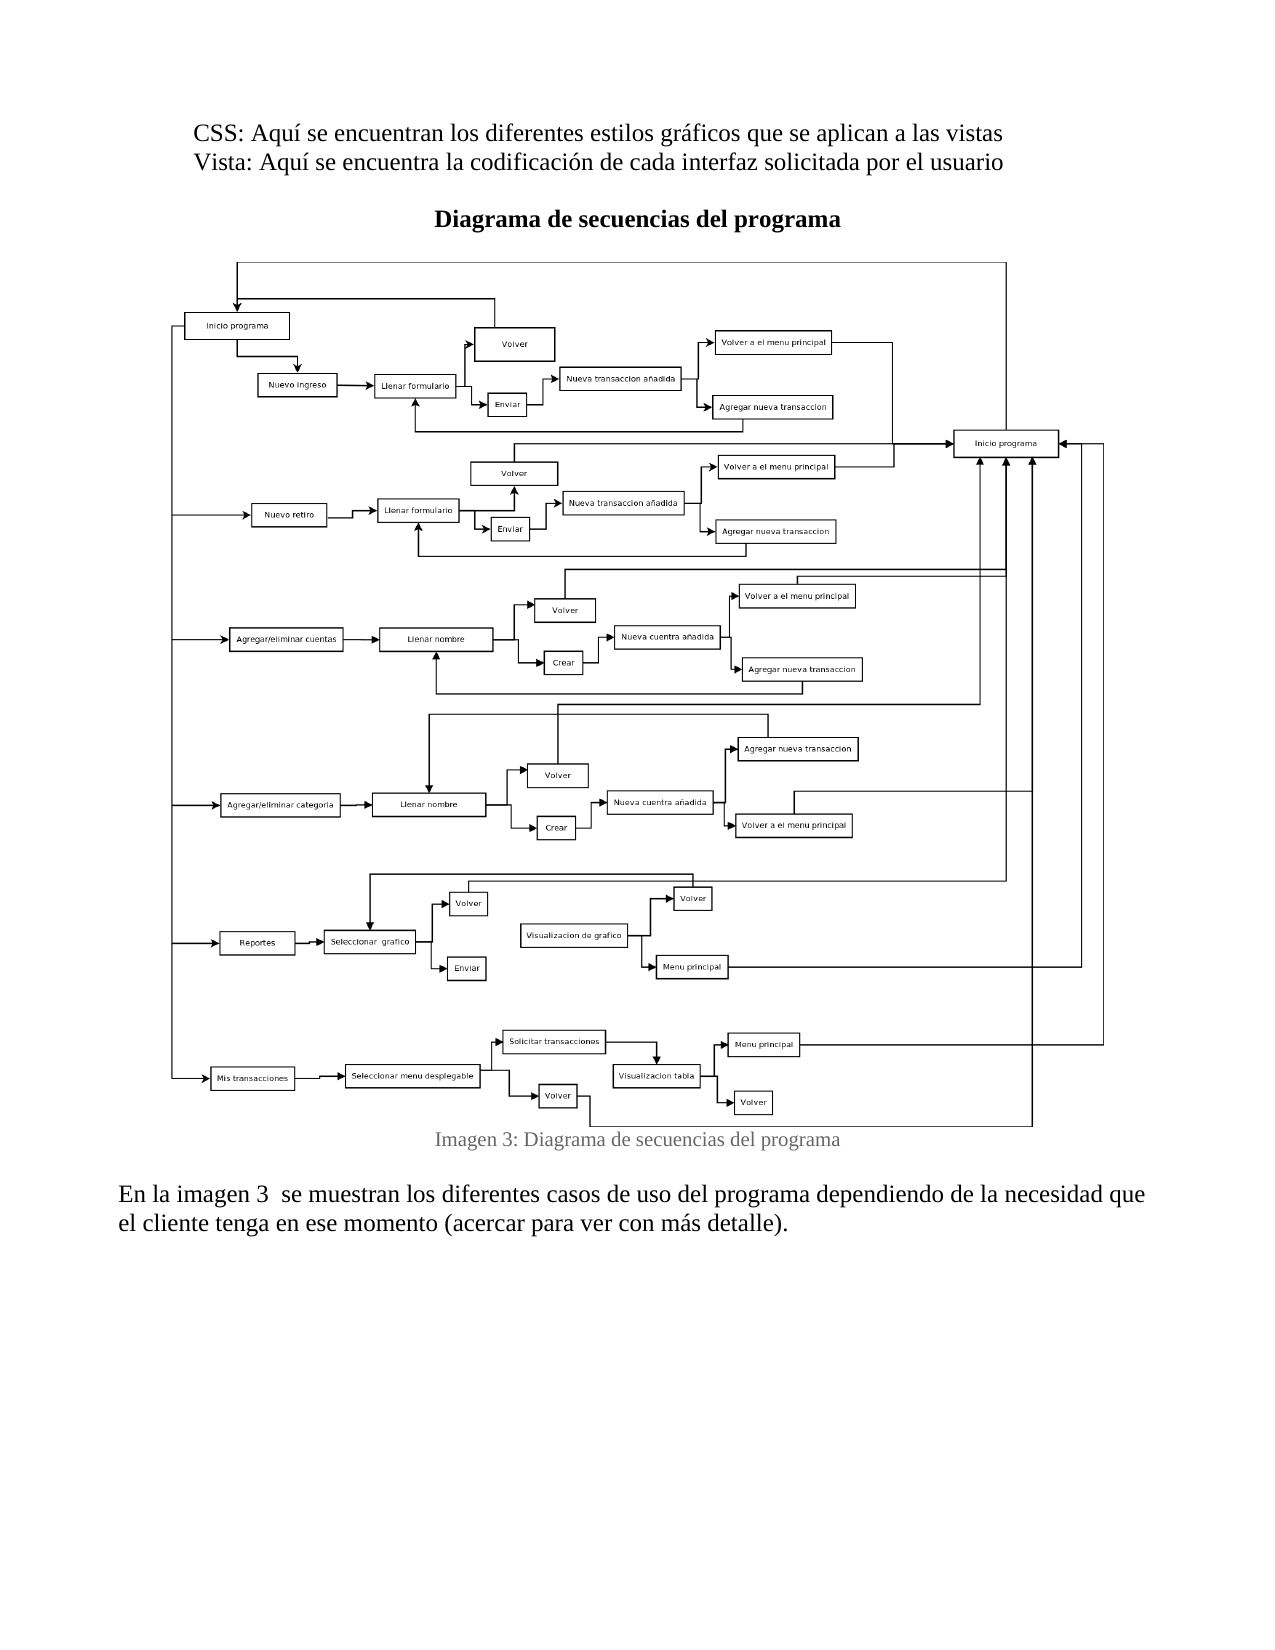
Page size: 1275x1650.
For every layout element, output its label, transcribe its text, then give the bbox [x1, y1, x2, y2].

list Vista: Aquí se encuentra la codificación de cada interfaz solicitada por el usuario [156, 147, 1157, 176]
text Imagen 3: Diagrama de secuencias del programa [118, 1124, 1157, 1151]
picture [171, 262, 1104, 1127]
text Diagrama de secuencias del programa [118, 204, 1157, 233]
text En la imagen 3 se muestran los diferentes casos de uso del programa dependiendo de la necesidad que el cliente tenga en ese momento (acercar para ver con más detalle). [118, 1179, 1157, 1237]
list CSS: Aquí se encuentran los diferentes estilos gráficos que se aplican a las vistas [156, 118, 1157, 147]
